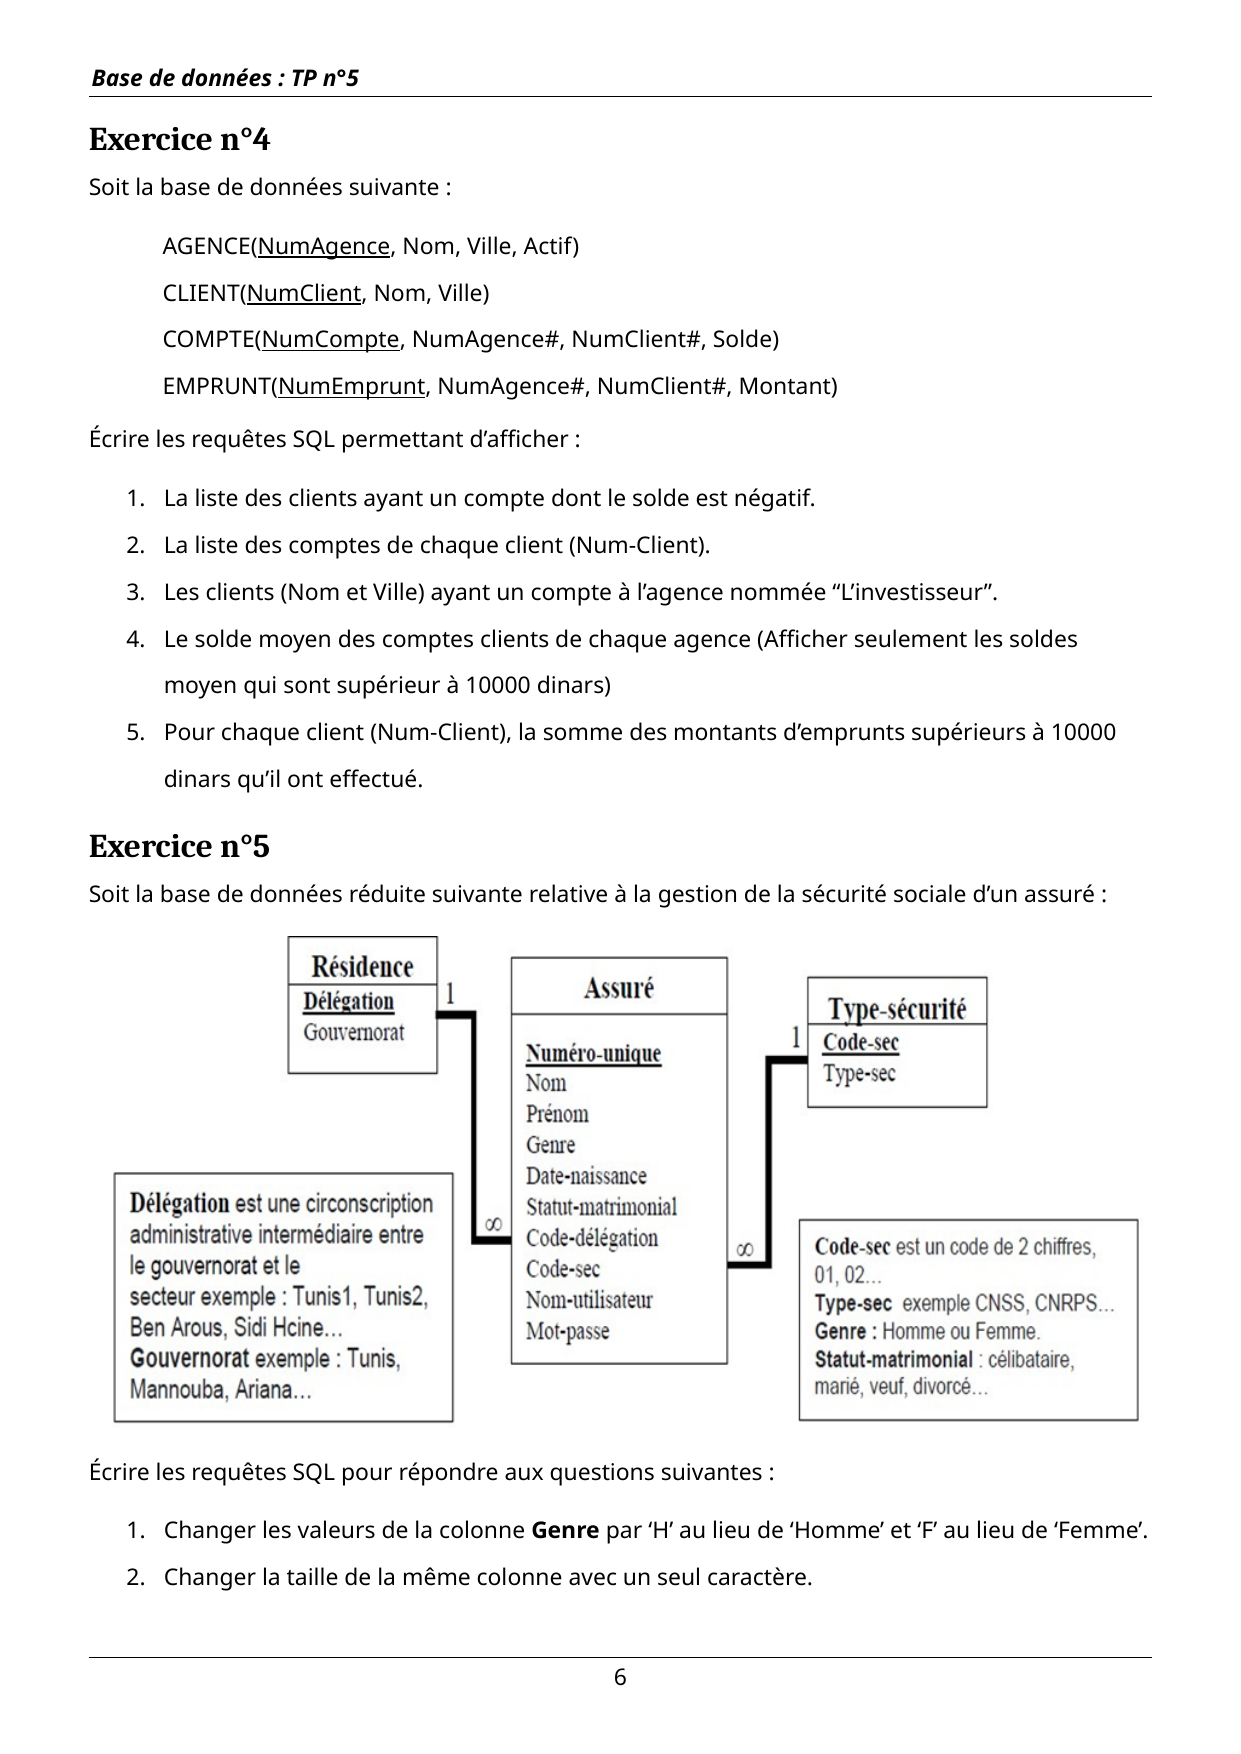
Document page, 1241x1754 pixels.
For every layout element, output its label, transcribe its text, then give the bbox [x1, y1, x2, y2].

subtitle Exercice n°4 [88, 121, 1152, 159]
text Soit la base de données suivante : [88, 171, 1152, 202]
list Pour chaque client (Num-Client), la somme des montants d’emprunts supérieurs à 10000 dinars qu’il ont effectué. [126, 716, 1152, 794]
list Les clients (Nom et Ville) ayant un compte à l’agence nommée “L’investisseur”. [126, 576, 1152, 607]
list Changer la taille de la même colonne avec un seul caractère. [126, 1561, 1152, 1592]
list La liste des comptes de chaque client (Num-Client). [126, 529, 1152, 560]
text EMPRUNT(NumEmprunt, NumAgence#, NumClient#, Montant) [162, 370, 1152, 402]
list La liste des clients ayant un compte dont le solde est négatif. [126, 482, 1152, 513]
subtitle Exercice n°5 [88, 828, 1152, 866]
text Écrire les requêtes SQL permettant d’afficher : [88, 423, 1152, 454]
text AGENCE(NumAgence, Nom, Ville, Actif) [162, 230, 1152, 261]
list Changer les valeurs de la colonne Genre par ‘H’ au lieu de ‘Homme’ et ‘F’ au lieu de ‘Femme’. [126, 1514, 1152, 1546]
picture [88, 936, 1152, 1428]
text COMPTE(NumCompte, NumAgence#, NumClient#, Solde) [162, 323, 1152, 355]
list Le solde moyen des comptes clients de chaque agence (Afficher seulement les soldes moyen qui sont supérieur à 10000 dinars) [126, 622, 1152, 701]
text Écrire les requêtes SQL pour répondre aux questions suivantes : [88, 1456, 1152, 1487]
text CLIENT(NumClient, Nom, Ville) [162, 277, 1152, 308]
text Soit la base de données réduite suivante relative à la gestion de la sécurité sociale d’un assuré : [88, 878, 1152, 909]
